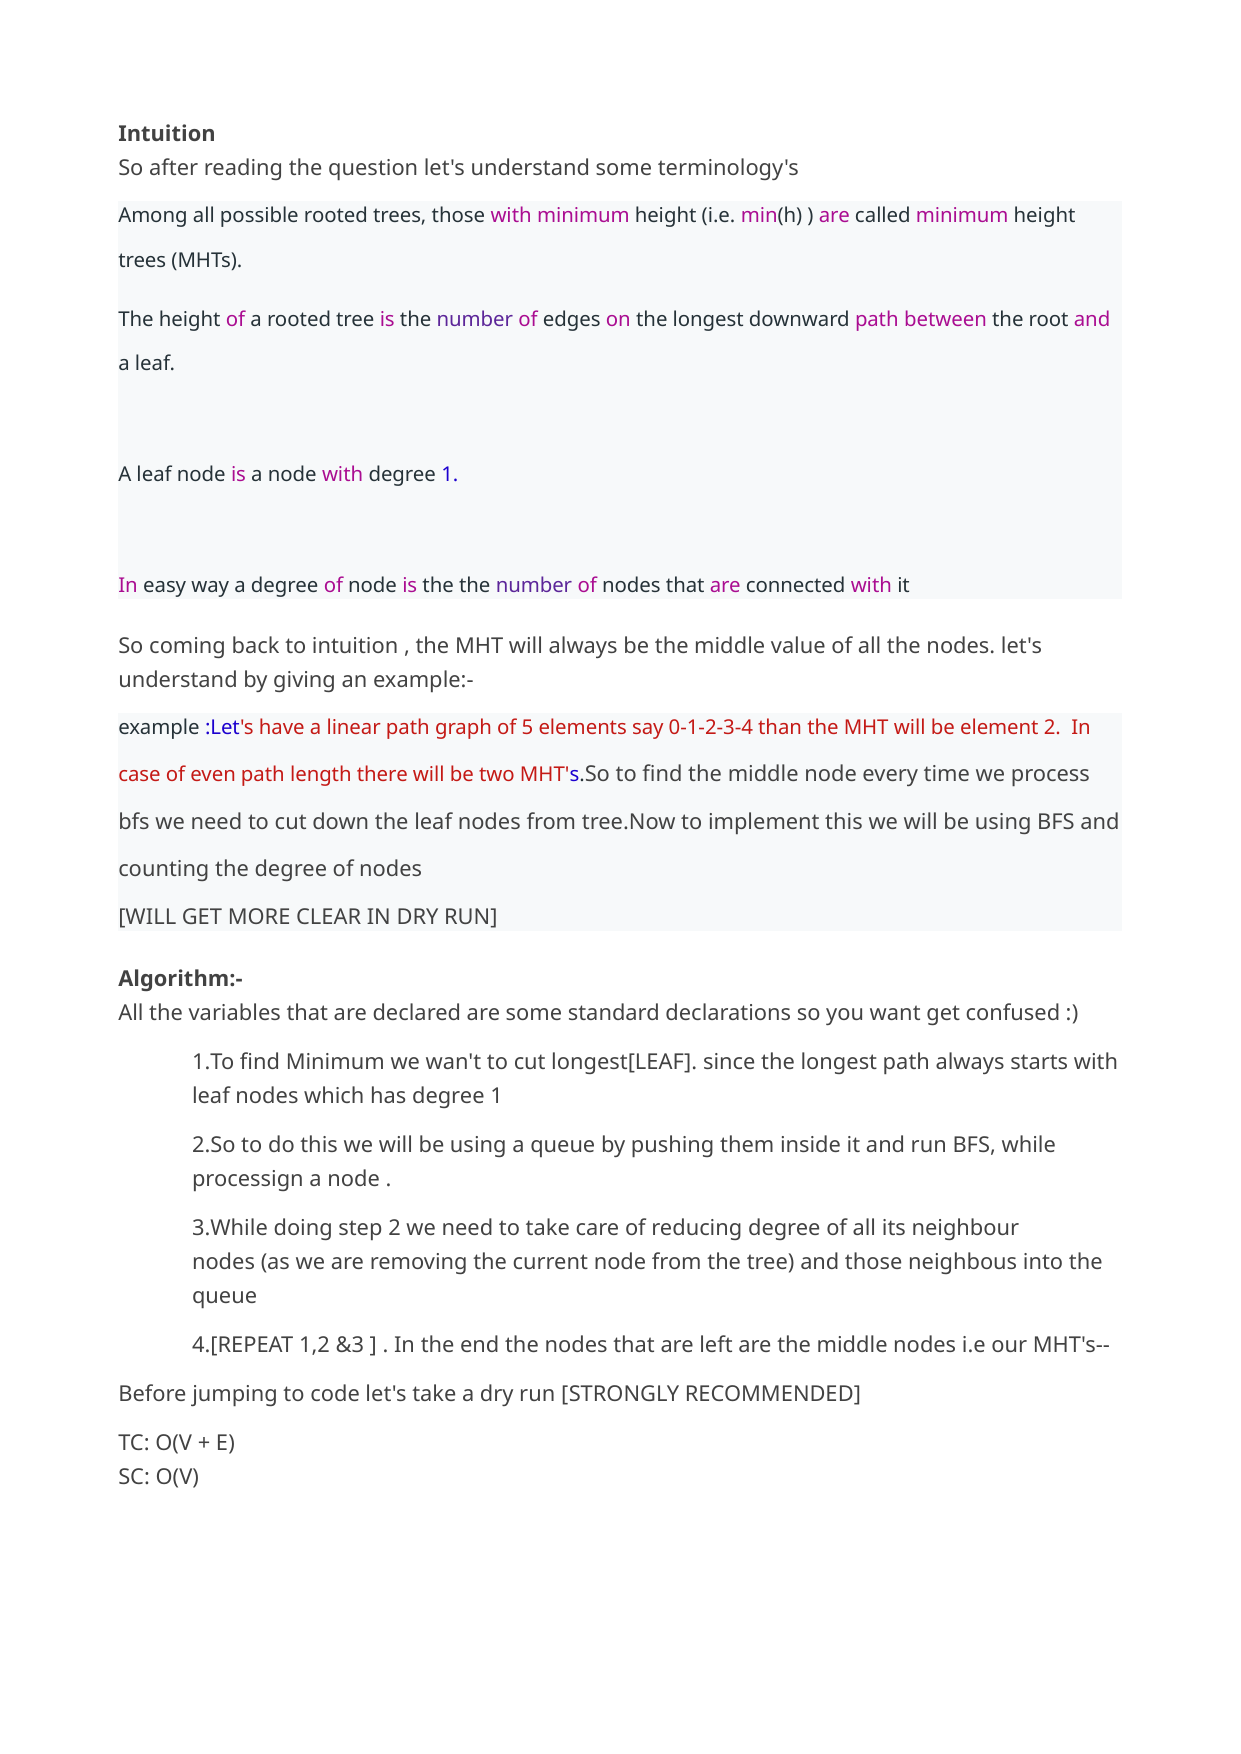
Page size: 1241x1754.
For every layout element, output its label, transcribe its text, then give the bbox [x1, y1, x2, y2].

text example :Let's have a linear path graph of 5 elements say 0-1-2-3-4 than the MHT will be element 2. In case of even path length there will be two MHT's.So to find the middle node every time we process bfs we need to cut down the leaf nodes from tree.Now to implement this we will be using BFS and counting the degree of nodes [WILL GET MORE CLEAR IN DRY RUN] [118, 713, 1122, 931]
text The height of a rooted tree is the number of edges on the longest downward path between the root and a leaf. [118, 304, 1122, 376]
text A leaf node is a node with degree 1. [118, 460, 1122, 487]
text Among all possible rooted trees, those with minimum height (i.e. min(h) ) are called minimum height trees (MHTs). [118, 201, 1122, 273]
list [REPEAT 1,2 &3 ] . In the end the nodes that are left are the middle nodes i.e our MHT's-- [118, 1329, 1122, 1359]
list To find Minimum we wan't to cut longest[LEAF]. since the longest path always starts with leaf nodes which has degree 1 [118, 1046, 1122, 1110]
text Before jumping to code let's take a dry run [STRONGLY RECOMMENDED] [118, 1378, 1122, 1408]
list While doing step 2 we need to take care of reducing degree of all its neighbour nodes (as we are removing the current node from the tree) and those neighbous into the queue [118, 1212, 1122, 1310]
text Algorithm:- All the variables that are declared are some standard declarations so you want get confused :) [118, 963, 1122, 1027]
list So to do this we will be using a queue by pushing them inside it and run BFS, while processign a node . [118, 1129, 1122, 1193]
text So coming back to intuition , the MHT will always be the middle value of all the nodes. let's understand by giving an example:- [118, 630, 1122, 694]
text TC: O(V + E) SC: O(V) [118, 1427, 1122, 1491]
text Intuition So after reading the question let's understand some terminology's [118, 118, 1122, 182]
text In easy way a degree of node is the the number of nodes that are connected with it [118, 571, 1122, 599]
